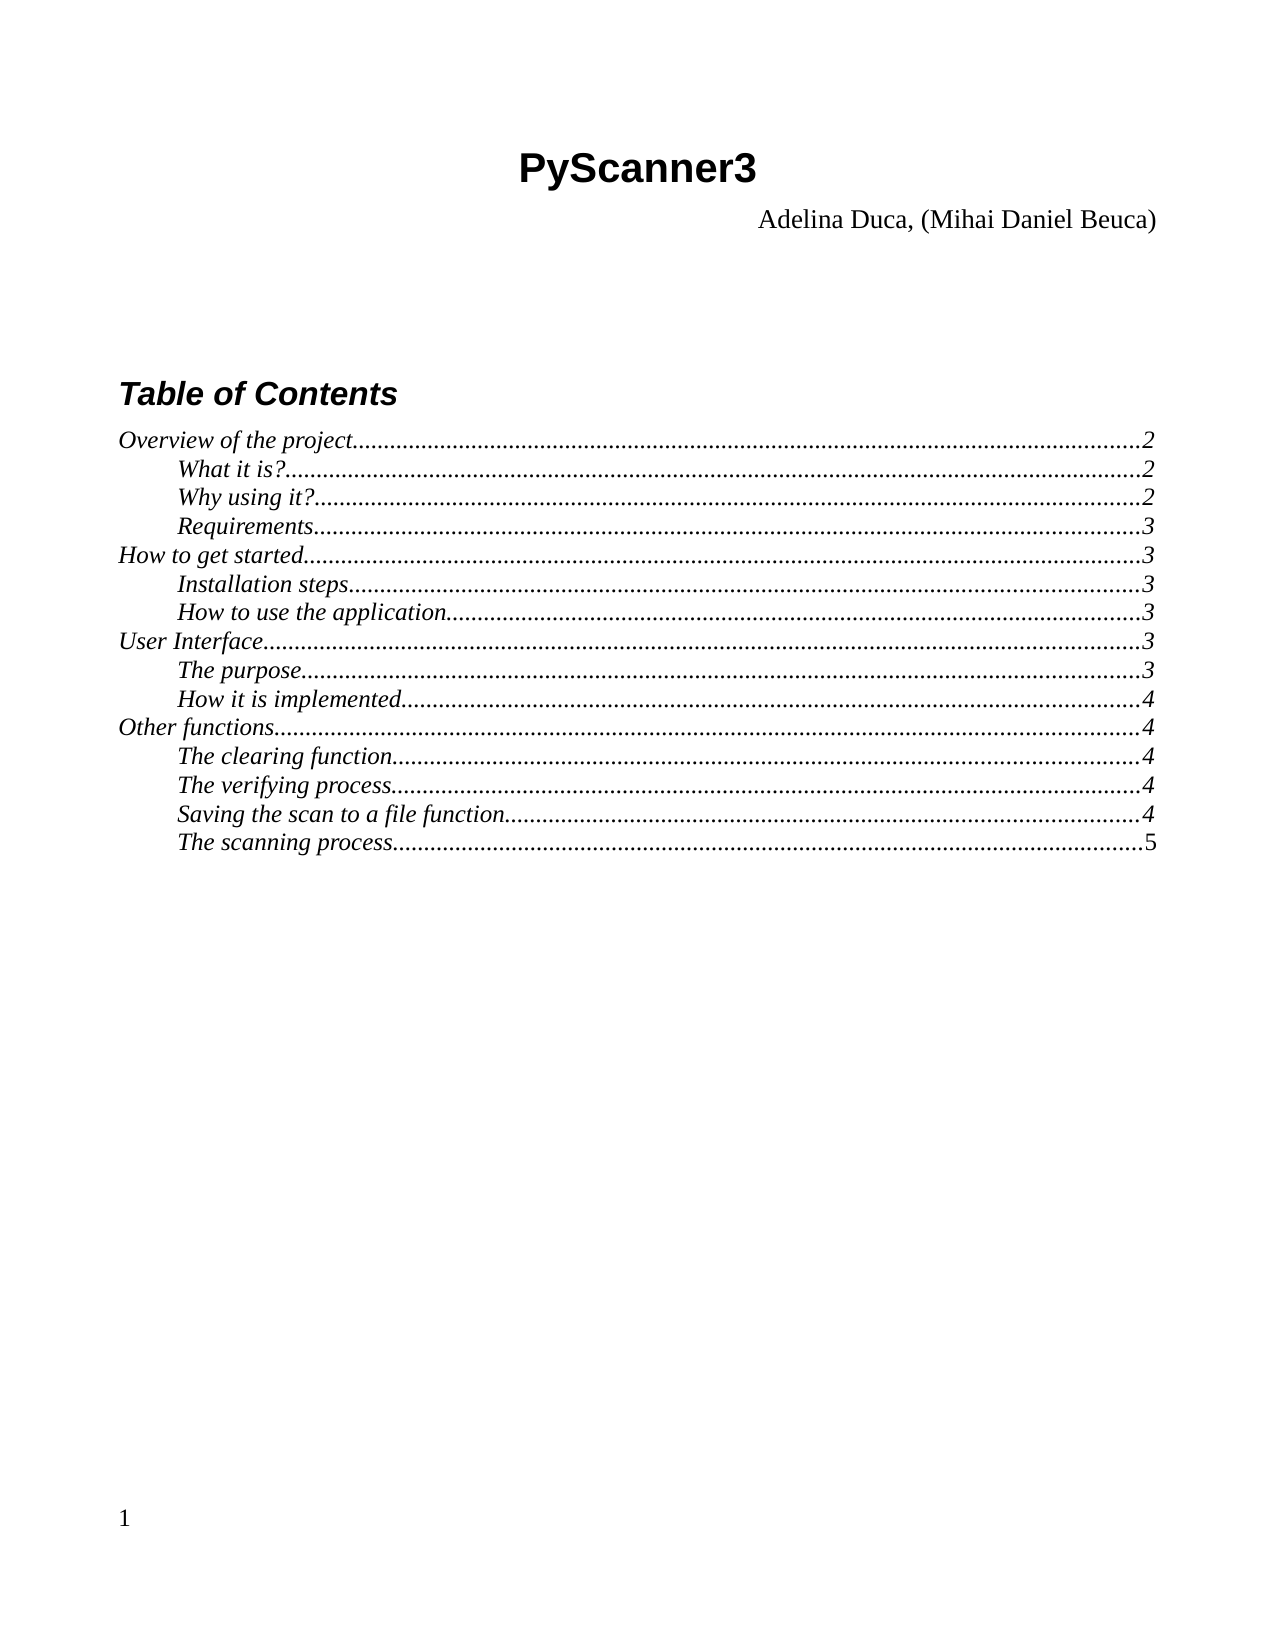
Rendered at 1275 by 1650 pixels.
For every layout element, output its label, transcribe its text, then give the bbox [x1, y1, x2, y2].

title PyScanner3 [118, 143, 1157, 191]
text Adelina Duca, (Mihai Daniel Beuca) [118, 203, 1157, 235]
subtitle Table of Contents [118, 374, 1157, 412]
text Overview of the project 2 [118, 425, 1157, 454]
text Requirements 3 [177, 511, 1157, 540]
text Other functions 4 [118, 712, 1157, 741]
text The purpose 3 [177, 655, 1157, 684]
text User Interface 3 [118, 626, 1157, 655]
text The verifying process 4 [177, 770, 1157, 799]
text How to get started 3 [118, 540, 1157, 569]
text The scanning process 5 [177, 827, 1157, 856]
text How it is implemented 4 [177, 684, 1157, 712]
text How to use the application 3 [177, 597, 1157, 626]
text Saving the scan to a file function 4 [177, 799, 1157, 827]
text Why using it? 2 [177, 482, 1157, 511]
text Installation steps 3 [177, 569, 1157, 597]
text The clearing function 4 [177, 741, 1157, 770]
text What it is? 2 [177, 454, 1157, 482]
